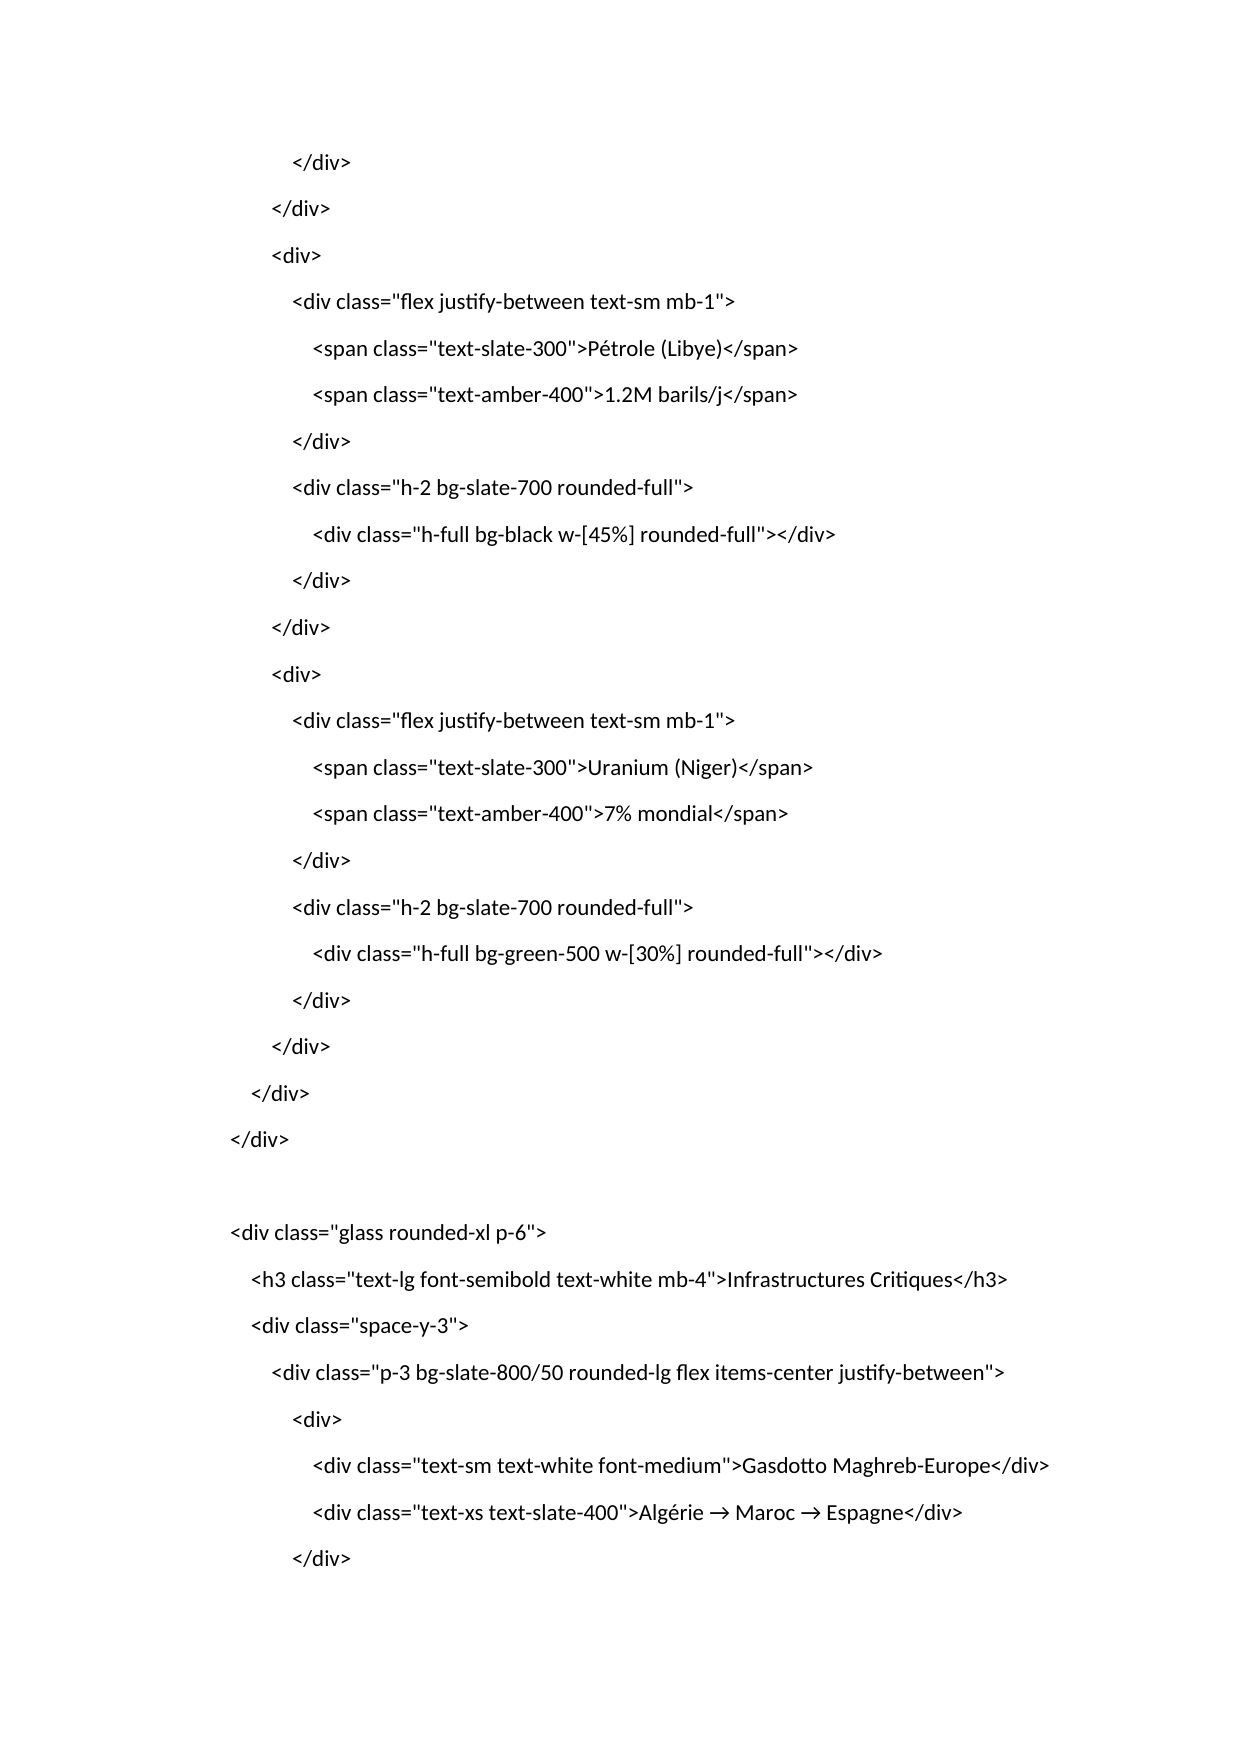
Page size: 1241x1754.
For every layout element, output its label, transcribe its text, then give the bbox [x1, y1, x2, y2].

text <span class="text-amber-400">7% mondial</span> [148, 799, 1093, 827]
text </div> [148, 1032, 1093, 1060]
text <div class="space-y-3"> [148, 1312, 1093, 1340]
text <div> [148, 241, 1093, 269]
text <div class="h-full bg-black w-[45%] rounded-full"></div> [148, 520, 1093, 548]
text <div class="h-full bg-green-500 w-[30%] rounded-full"></div> [148, 939, 1093, 967]
text </div> [148, 1544, 1093, 1572]
text <div class="h-2 bg-slate-700 rounded-full"> [148, 473, 1093, 502]
text </div> [148, 427, 1093, 455]
text </div> [148, 148, 1093, 176]
text <span class="text-slate-300">Uranium (Niger)</span> [148, 753, 1093, 781]
text </div> [148, 194, 1093, 222]
text </div> [148, 1079, 1093, 1107]
text <div class="h-2 bg-slate-700 rounded-full"> [148, 893, 1093, 921]
text <h3 class="text-lg font-semibold text-white mb-4">Infrastructures Critiques</h3> [148, 1265, 1093, 1293]
text <div> [148, 1405, 1093, 1433]
text <div class="p-3 bg-slate-800/50 rounded-lg flex items-center justify-between"> [148, 1358, 1093, 1386]
text <div class="flex justify-between text-sm mb-1"> [148, 287, 1093, 315]
text <div class="text-xs text-slate-400">Algérie → Maroc → Espagne</div> [148, 1498, 1093, 1526]
text <div class="flex justify-between text-sm mb-1"> [148, 706, 1093, 734]
text </div> [148, 613, 1093, 641]
text </div> [148, 1125, 1093, 1153]
text </div> [148, 986, 1093, 1014]
text <div class="text-sm text-white font-medium">Gasdotto Maghreb-Europe</div> [148, 1451, 1093, 1479]
text </div> [148, 567, 1093, 595]
text <div> [148, 660, 1093, 688]
text </div> [148, 846, 1093, 874]
text <div class="glass rounded-xl p-6"> [148, 1218, 1093, 1247]
text <span class="text-slate-300">Pétrole (Libye)</span> [148, 334, 1093, 362]
text <span class="text-amber-400">1.2M barils/j</span> [148, 380, 1093, 408]
